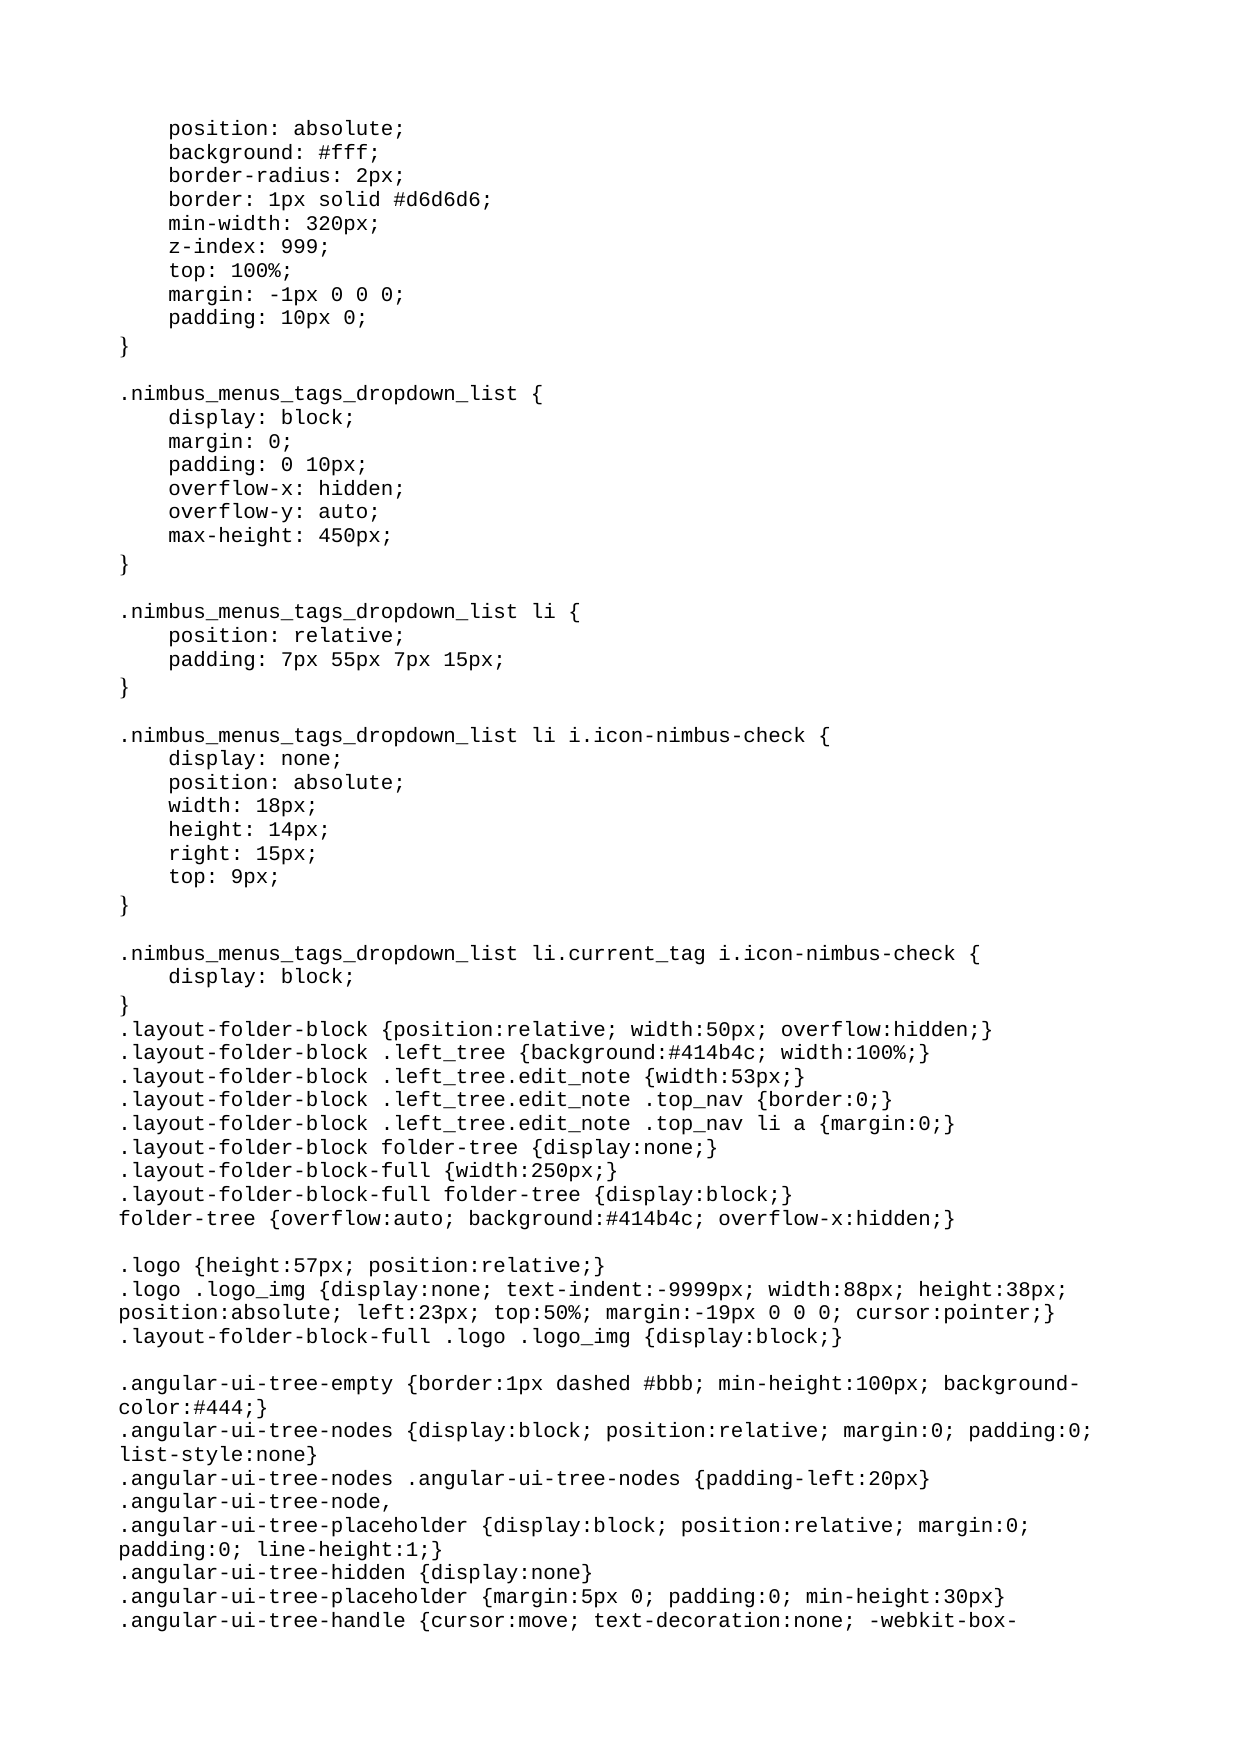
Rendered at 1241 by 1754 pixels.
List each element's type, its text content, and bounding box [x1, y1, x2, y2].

text overflow-x: hidden; [118, 478, 1122, 502]
text top: 9px; [118, 866, 1122, 890]
text .layout-folder-block-full .logo .logo_img {display:block;} [118, 1326, 1122, 1349]
text border: 1px solid #d6d6d6; [118, 189, 1122, 213]
text .angular-ui-tree-nodes {display:block; position:relative; margin:0; padding:0; list-style:none} [118, 1421, 1122, 1468]
text .nimbus_menus_tags_dropdown_list li { [118, 601, 1122, 625]
text padding: 7px 55px 7px 15px; [118, 648, 1122, 672]
text display: block; [118, 966, 1122, 990]
text margin: -1px 0 0 0; [118, 284, 1122, 307]
text .angular-ui-tree-empty {border:1px dashed #bbb; min-height:100px; background-color:#444;} [118, 1373, 1122, 1421]
text margin: 0; [118, 431, 1122, 454]
text .layout-folder-block {position:relative; width:50px; overflow:hidden;} [118, 1018, 1122, 1042]
text .angular-ui-tree-handle {cursor:move; text-decoration:none; -webkit-box- [118, 1610, 1122, 1633]
text position: absolute; [118, 772, 1122, 796]
text .angular-ui-tree-node, [118, 1491, 1122, 1515]
text } [118, 672, 1122, 701]
text .logo {height:57px; position:relative;} [118, 1255, 1122, 1279]
text right: 15px; [118, 843, 1122, 866]
text .layout-folder-block .left_tree.edit_note .top_nav {border:0;} [118, 1089, 1122, 1113]
text .nimbus_menus_tags_dropdown_list li.current_tag i.icon-nimbus-check { [118, 942, 1122, 966]
text height: 14px; [118, 819, 1122, 843]
text max-height: 450px; [118, 525, 1122, 549]
text border-radius: 2px; [118, 165, 1122, 189]
text position: absolute; [118, 118, 1122, 142]
text position: relative; [118, 625, 1122, 648]
text .layout-folder-block folder-tree {display:none;} [118, 1137, 1122, 1160]
text } [118, 549, 1122, 578]
text display: none; [118, 748, 1122, 772]
text .logo .logo_img {display:none; text-indent:-9999px; width:88px; height:38px; position:absolute; left:23px; top:50%; margin:-19px 0 0 0; cursor:pointer;} [118, 1279, 1122, 1326]
text .angular-ui-tree-placeholder {margin:5px 0; padding:0; min-height:30px} [118, 1586, 1122, 1610]
text .layout-folder-block-full {width:250px;} [118, 1160, 1122, 1184]
text .layout-folder-block-full folder-tree {display:block;} [118, 1184, 1122, 1208]
text .layout-folder-block .left_tree {background:#414b4c; width:100%;} [118, 1042, 1122, 1066]
text } [118, 990, 1122, 1018]
text } [118, 331, 1122, 360]
text .layout-folder-block .left_tree.edit_note .top_nav li a {margin:0;} [118, 1113, 1122, 1137]
text width: 18px; [118, 796, 1122, 819]
text display: block; [118, 407, 1122, 431]
text .angular-ui-tree-placeholder {display:block; position:relative; margin:0; padding:0; line-height:1;} [118, 1515, 1122, 1562]
text .nimbus_menus_tags_dropdown_list { [118, 383, 1122, 407]
text folder-tree {overflow:auto; background:#414b4c; overflow-x:hidden;} [118, 1208, 1122, 1231]
text .angular-ui-tree-nodes .angular-ui-tree-nodes {padding-left:20px} [118, 1468, 1122, 1491]
text .layout-folder-block .left_tree.edit_note {width:53px;} [118, 1066, 1122, 1089]
text min-width: 320px; [118, 213, 1122, 236]
text background: #fff; [118, 142, 1122, 165]
text padding: 0 10px; [118, 454, 1122, 478]
text .angular-ui-tree-hidden {display:none} [118, 1562, 1122, 1586]
text overflow-y: auto; [118, 502, 1122, 525]
text z-index: 999; [118, 236, 1122, 260]
text .nimbus_menus_tags_dropdown_list li i.icon-nimbus-check { [118, 724, 1122, 748]
text top: 100%; [118, 260, 1122, 284]
text } [118, 890, 1122, 919]
text padding: 10px 0; [118, 307, 1122, 331]
